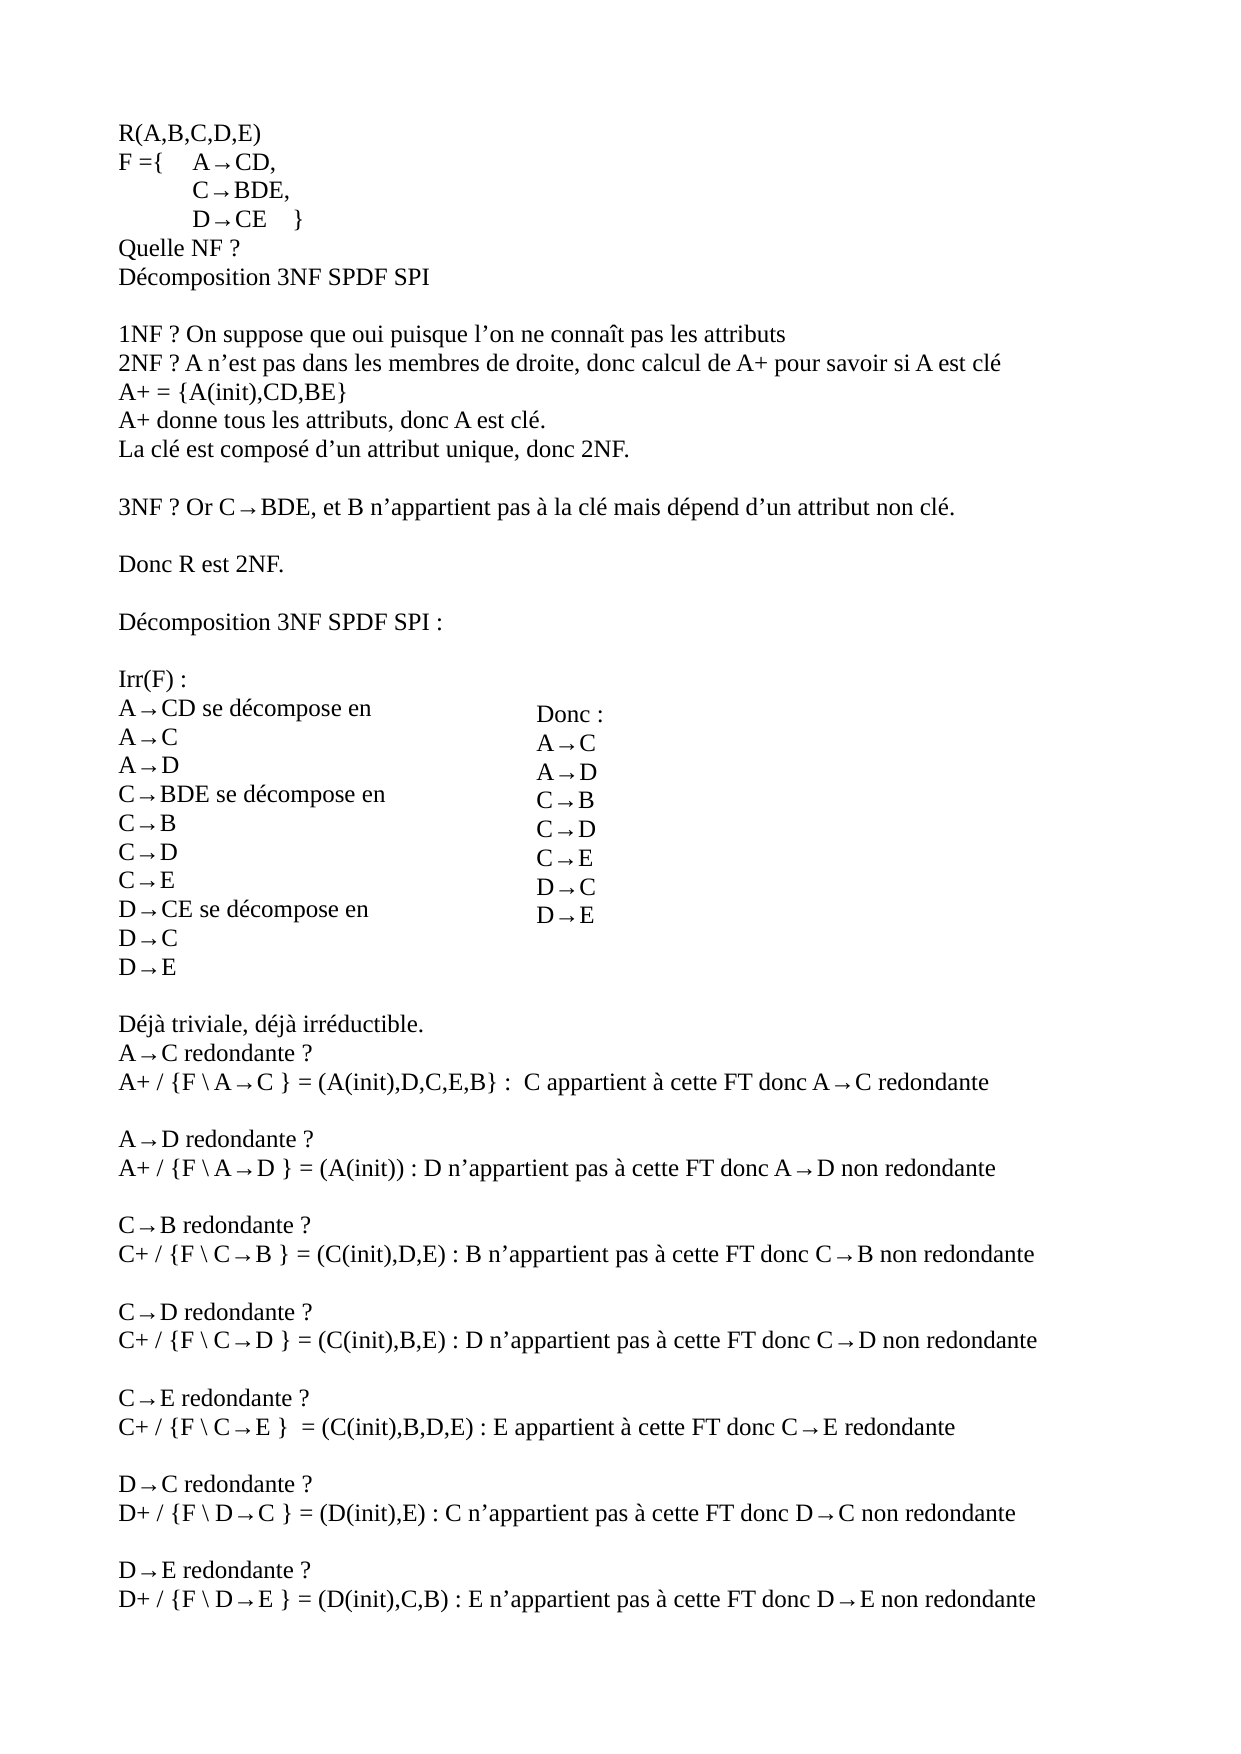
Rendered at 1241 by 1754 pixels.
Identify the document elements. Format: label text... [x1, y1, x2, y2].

text A→D [118, 751, 1122, 779]
text Décomposition 3NF SPDF SPI : [118, 607, 1122, 636]
text C+ / {F \ C→D } = (C(init),B,E) : D n’appartient pas à cette FT donc C→D non redondante [118, 1326, 1122, 1354]
text 2NF ? A n’est pas dans les membres de droite, donc calcul de A+ pour savoir si A est clé [118, 348, 1122, 377]
text D→C [118, 923, 1122, 952]
text C→D redondante ? [118, 1297, 1122, 1326]
text C→B [118, 808, 1122, 837]
text C→BDE, [118, 176, 1122, 204]
text A+ / {F \ A→D } = (A(init)) : D n’appartient pas à cette FT donc A→D non redondante [118, 1153, 1122, 1182]
text D+ / {F \ D→C } = (D(init),E) : C n’appartient pas à cette FT donc D→C non redondante [118, 1498, 1122, 1527]
text Quelle NF ? [118, 233, 1122, 262]
text A+ donne tous les attributs, donc A est clé. [118, 406, 1122, 434]
text 3NF ? Or C→BDE, et B n’appartient pas à la clé mais dépend d’un attribut non clé. [118, 492, 1122, 521]
text A+ = {A(init),CD,BE} [118, 377, 1122, 406]
text C+ / {F \ C→B } = (C(init),D,E) : B n’appartient pas à cette FT donc C→B non redondante [118, 1239, 1122, 1268]
text C→D [118, 837, 1122, 866]
text C→BDE se décompose en [118, 779, 1122, 808]
text A+ / {F \ A→C } = (A(init),D,C,E,B} : C appartient à cette FT donc A→C redondante [118, 1067, 1122, 1096]
text 1NF ? On suppose que oui puisque l’on ne connaît pas les attributs [118, 319, 1122, 348]
text A→C [118, 722, 1122, 751]
text La clé est composé d’un attribut unique, donc 2NF. [118, 434, 1122, 463]
text Irr(F) : [118, 664, 1122, 693]
text D→CE se décompose en [118, 894, 1122, 923]
text Déjà triviale, déjà irréductible. [118, 1009, 1122, 1038]
text F ={ A→CD, [118, 147, 1122, 176]
text D→CE } [118, 204, 1122, 233]
text C→B redondante ? [118, 1211, 1122, 1239]
text R(A,B,C,D,E) [118, 118, 1122, 147]
text D→E redondante ? [118, 1556, 1122, 1584]
text D+ / {F \ D→E } = (D(init),C,B) : E n’appartient pas à cette FT donc D→E non redondante [118, 1584, 1122, 1613]
text C→E redondante ? [118, 1383, 1122, 1412]
text C+ / {F \ C→E } = (C(init),B,D,E) : E appartient à cette FT donc C→E redondante [118, 1412, 1122, 1441]
text Décomposition 3NF SPDF SPI [118, 262, 1122, 291]
text D→C redondante ? [118, 1469, 1122, 1498]
text Donc R est 2NF. [118, 549, 1122, 578]
text D→E [118, 952, 1122, 981]
text A→C redondante ? [118, 1038, 1122, 1067]
text A→D redondante ? [118, 1124, 1122, 1153]
text C→E [118, 866, 1122, 894]
text A→CD se décompose en [118, 693, 1122, 722]
